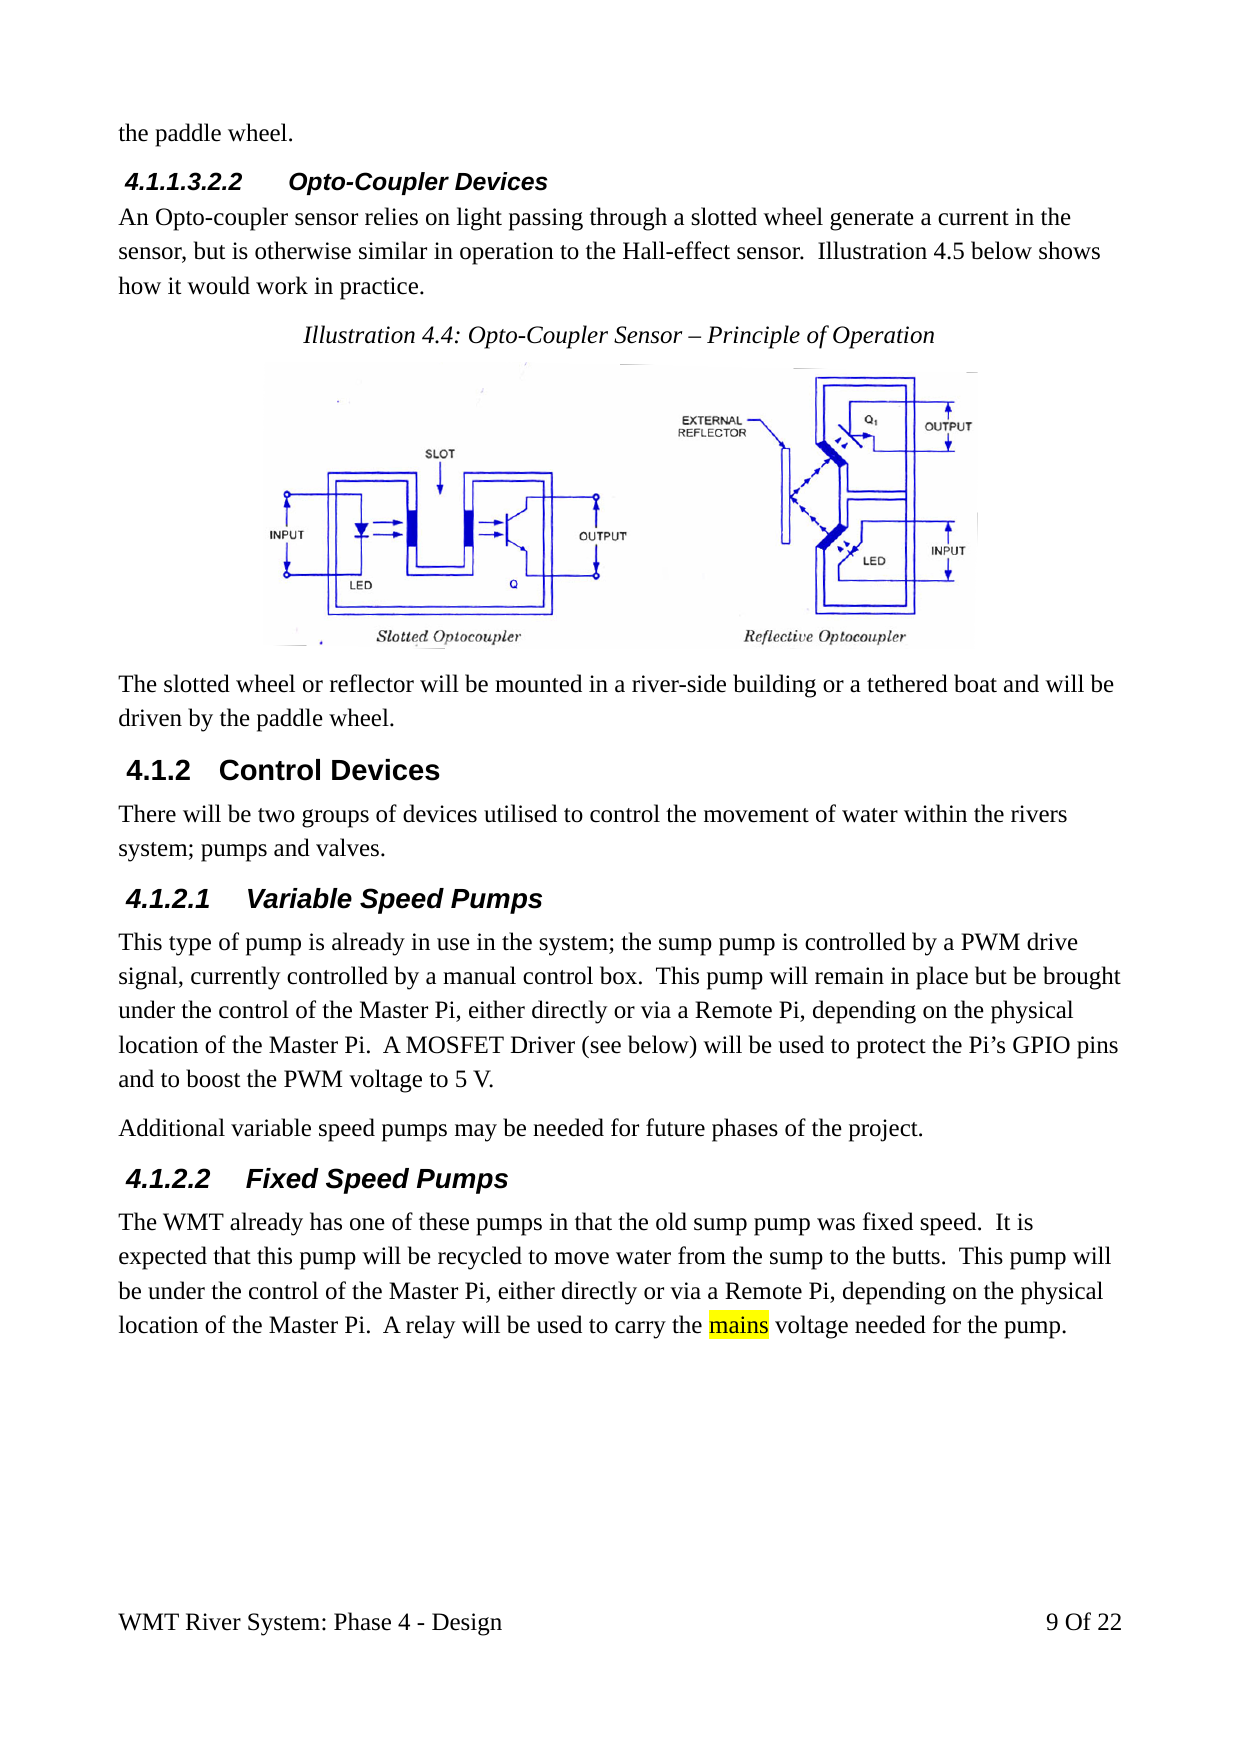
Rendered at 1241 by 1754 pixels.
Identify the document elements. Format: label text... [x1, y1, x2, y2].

subtitle Fixed Speed Pumps [118, 1163, 1122, 1194]
text There will be two groups of devices utilised to control the movement of water within the rivers system; pumps and valves. [118, 799, 1122, 862]
text Additional variable speed pumps may be needed for future phases of the project. [118, 1113, 1122, 1142]
text This type of pump is already in use in the system; the sump pump is controlled by a PWM drive signal, currently controlled by a manual control box. This pump will remain in place but be brought under the control of the Master Pi, either directly or via a Remote Pi, depending on the physical location of the Master Pi. A MOSFET Driver (see below) will be used to protect the Pi’s GPIO pins and to boost the PWM voltage to 5 V. [118, 927, 1122, 1093]
subtitle Variable Speed Pumps [118, 882, 1122, 914]
text The slotted wheel or reflector will be mounted in a river-side building or a tethered boat and will be driven by the paddle wheel. [118, 669, 1122, 732]
text The WMT already has one of these pumps in that the old sump pump was fixed speed. It is expected that this pump will be recycled to move water from the sump to the butts. This pump will be under the control of the Master Pi, either directly or via a Remote Pi, depending on the physical location of the Master Pi. A relay will be used to carry the mains voltage needed for the pump. [118, 1207, 1122, 1339]
text the paddle wheel. [118, 118, 1122, 147]
subtitle Control Devices [118, 753, 1122, 786]
picture [262, 362, 978, 649]
text An Opto-coupler sensor relies on light passing through a slotted wheel generate a current in the sensor, but is otherwise similar in operation to the Hall-effect sensor. Illustration 4.5 below shows how it would work in practice. [118, 202, 1122, 300]
subtitle Opto-Coupler Devices [118, 167, 1122, 196]
text Illustration 4.4: Opto-Coupler Sensor – Principle of Operation [118, 320, 1122, 349]
